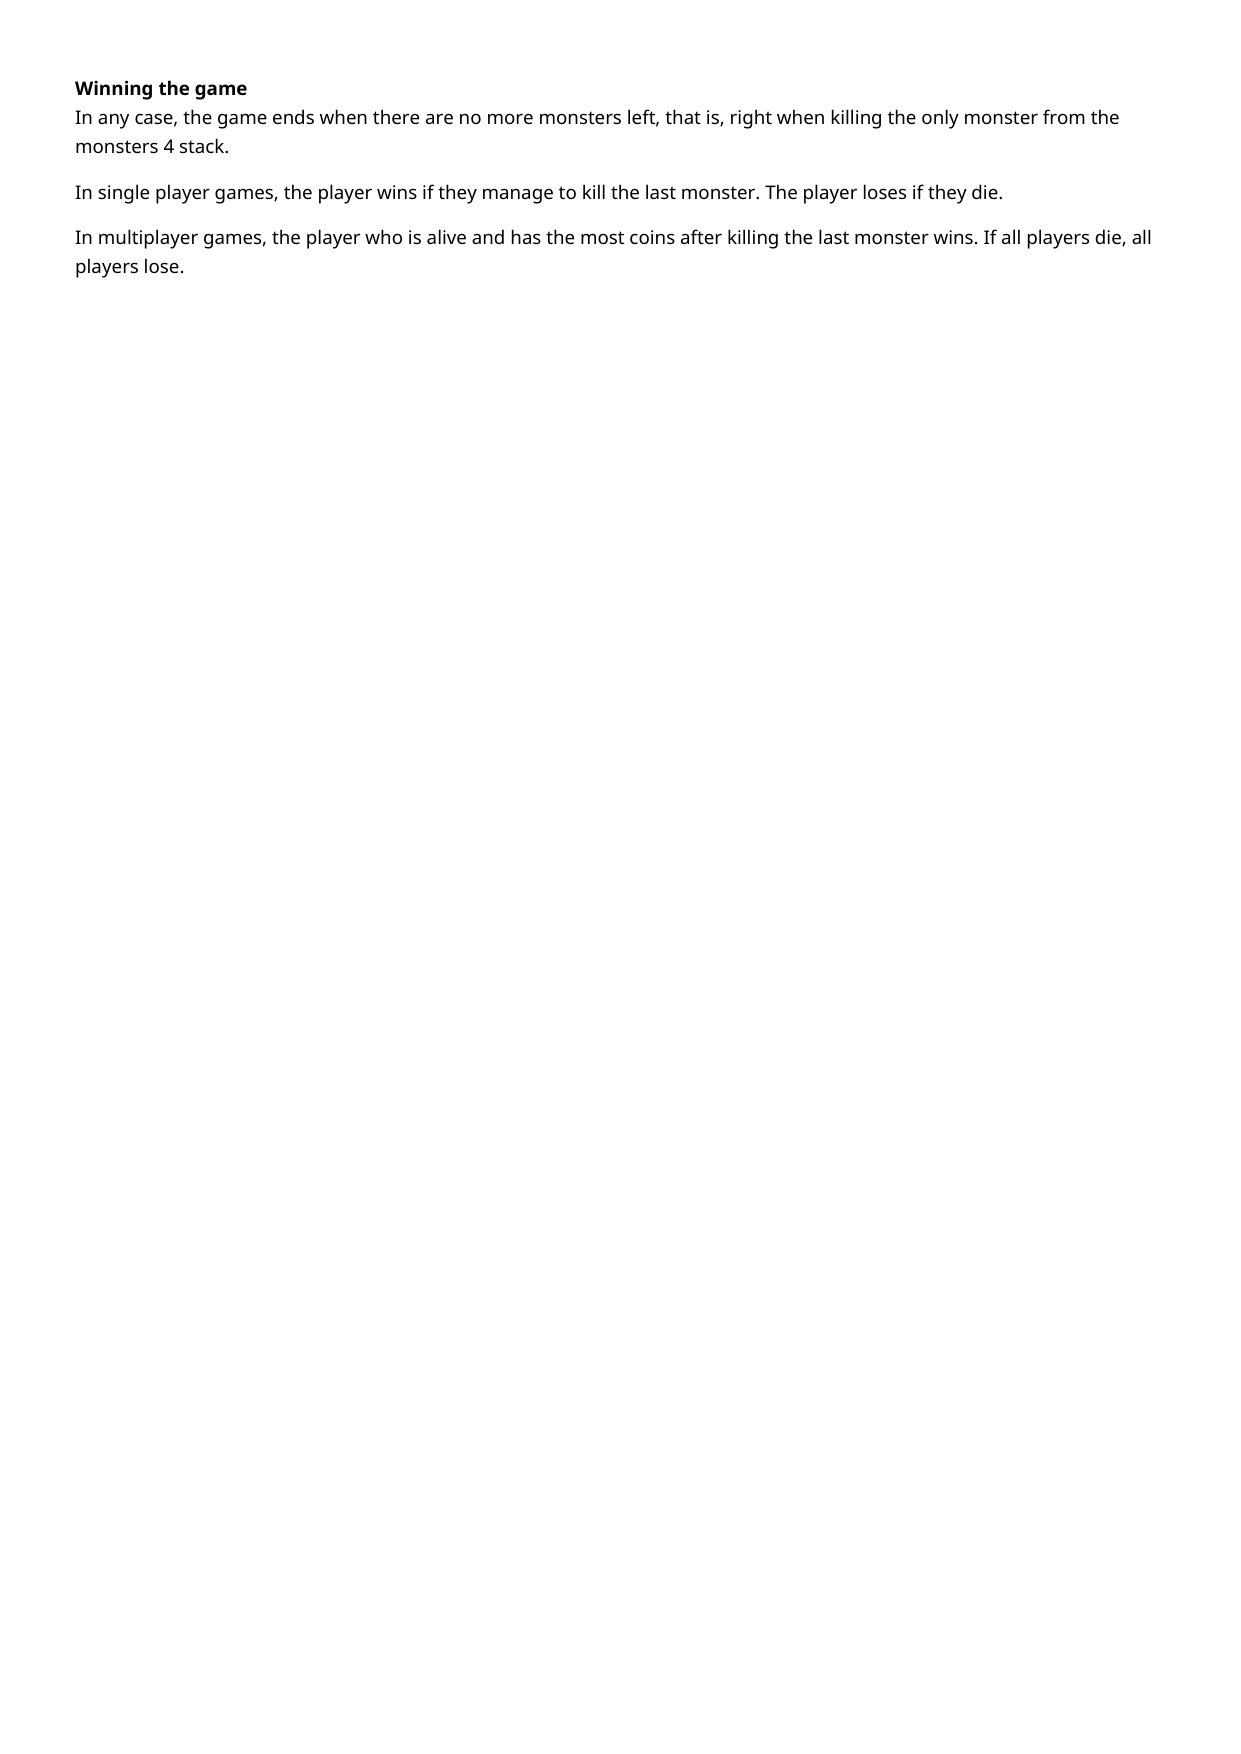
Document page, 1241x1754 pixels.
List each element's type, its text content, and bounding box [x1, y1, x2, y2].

text In any case, the game ends when there are no more monsters left, that is, right when killing the only monster from the monsters 4 stack. [75, 104, 1165, 159]
text Winning the game [75, 75, 1165, 101]
text In multiplayer games, the player who is alive and has the most coins after killing the last monster wins. If all players die, all players lose. [75, 224, 1165, 279]
text In single player games, the player wins if they manage to kill the last monster. The player loses if they die. [75, 179, 1165, 204]
